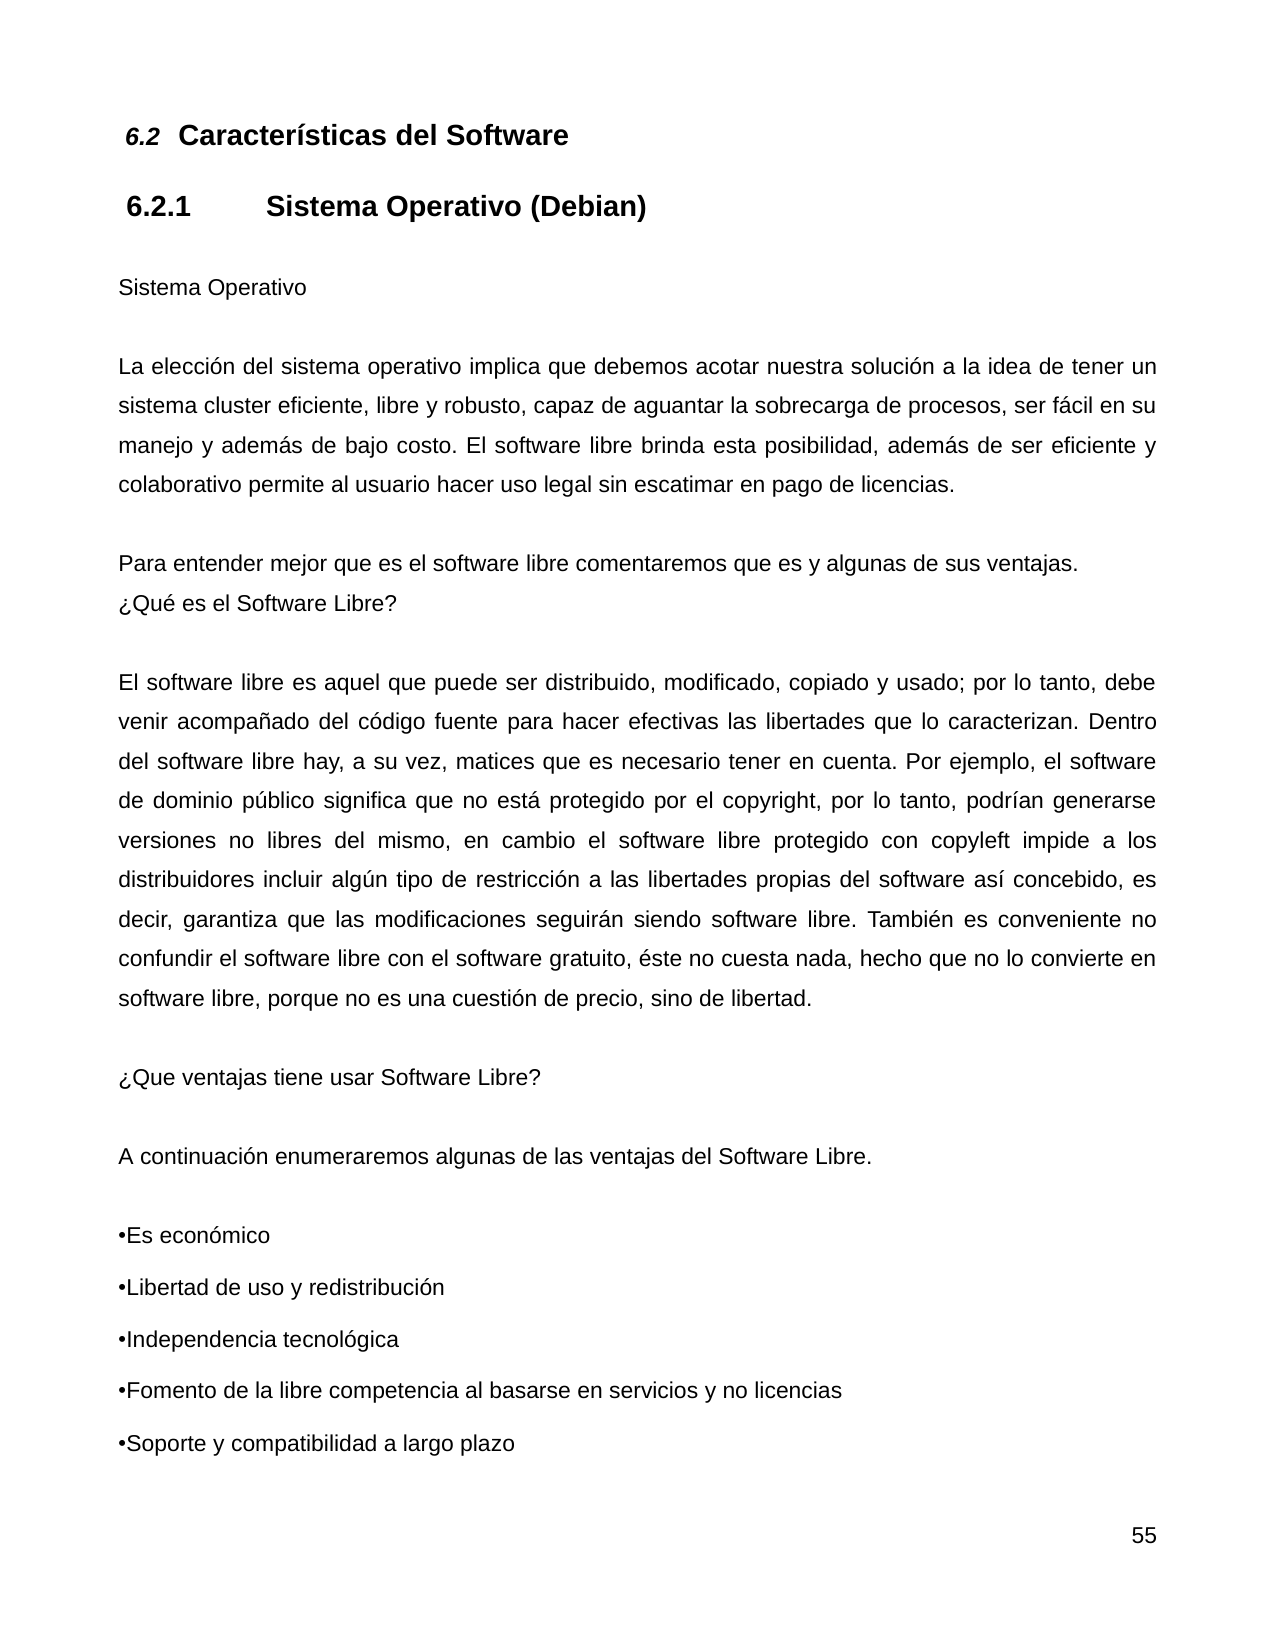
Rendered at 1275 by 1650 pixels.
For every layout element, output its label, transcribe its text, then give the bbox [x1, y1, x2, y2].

text Sistema Operativo [118, 274, 1157, 300]
list Independencia tecnológica [118, 1326, 1157, 1352]
subtitle Características del Software [118, 118, 1157, 152]
list Fomento de la libre competencia al basarse en servicios y no licencias [118, 1377, 1157, 1404]
text La elección del sistema operativo implica que debemos acotar nuestra solución a la idea de tener un sistema cluster eficiente, libre y robusto, capaz de aguantar la sobrecarga de procesos, ser fácil en su manejo y además de bajo costo. El software libre brinda esta posibilidad, además de ser eficiente y colaborativo permite al usuario hacer uso legal sin escatimar en pago de licencias. [118, 353, 1157, 498]
list Soporte y compatibilidad a largo plazo [118, 1429, 1157, 1456]
list Libertad de uso y redistribución [118, 1273, 1157, 1300]
text Para entender mejor que es el software libre comentaremos que es y algunas de sus ventajas. [118, 550, 1157, 577]
list Es económico [118, 1222, 1157, 1248]
text A continuación enumeraremos algunas de las ventajas del Software Libre. [118, 1143, 1157, 1169]
text El software libre es aquel que puede ser distribuido, modificado, copiado y usado; por lo tanto, debe venir acompañado del código fuente para hacer efectivas las libertades que lo caracterizan. Dentro del software libre hay, a su vez, matices que es necesario tener en cuenta. Por ejemplo, el software de dominio público significa que no está protegido por el copyright, por lo tanto, podrían generarse versiones no libres del mismo, en cambio el software libre protegido con copyleft impide a los distribuidores incluir algún tipo de restricción a las libertades propias del software así concebido, es decir, garantiza que las modificaciones seguirán siendo software libre. También es conveniente no confundir el software libre con el software gratuito, éste no cuesta nada, hecho que no lo convierte en software libre, porque no es una cuestión de precio, sino de libertad. [118, 669, 1157, 1011]
subtitle Sistema Operativo (Debian) [118, 189, 1157, 223]
text ¿Que ventajas tiene usar Software Libre? [118, 1064, 1157, 1090]
text ¿Qué es el Software Libre? [118, 590, 1157, 616]
